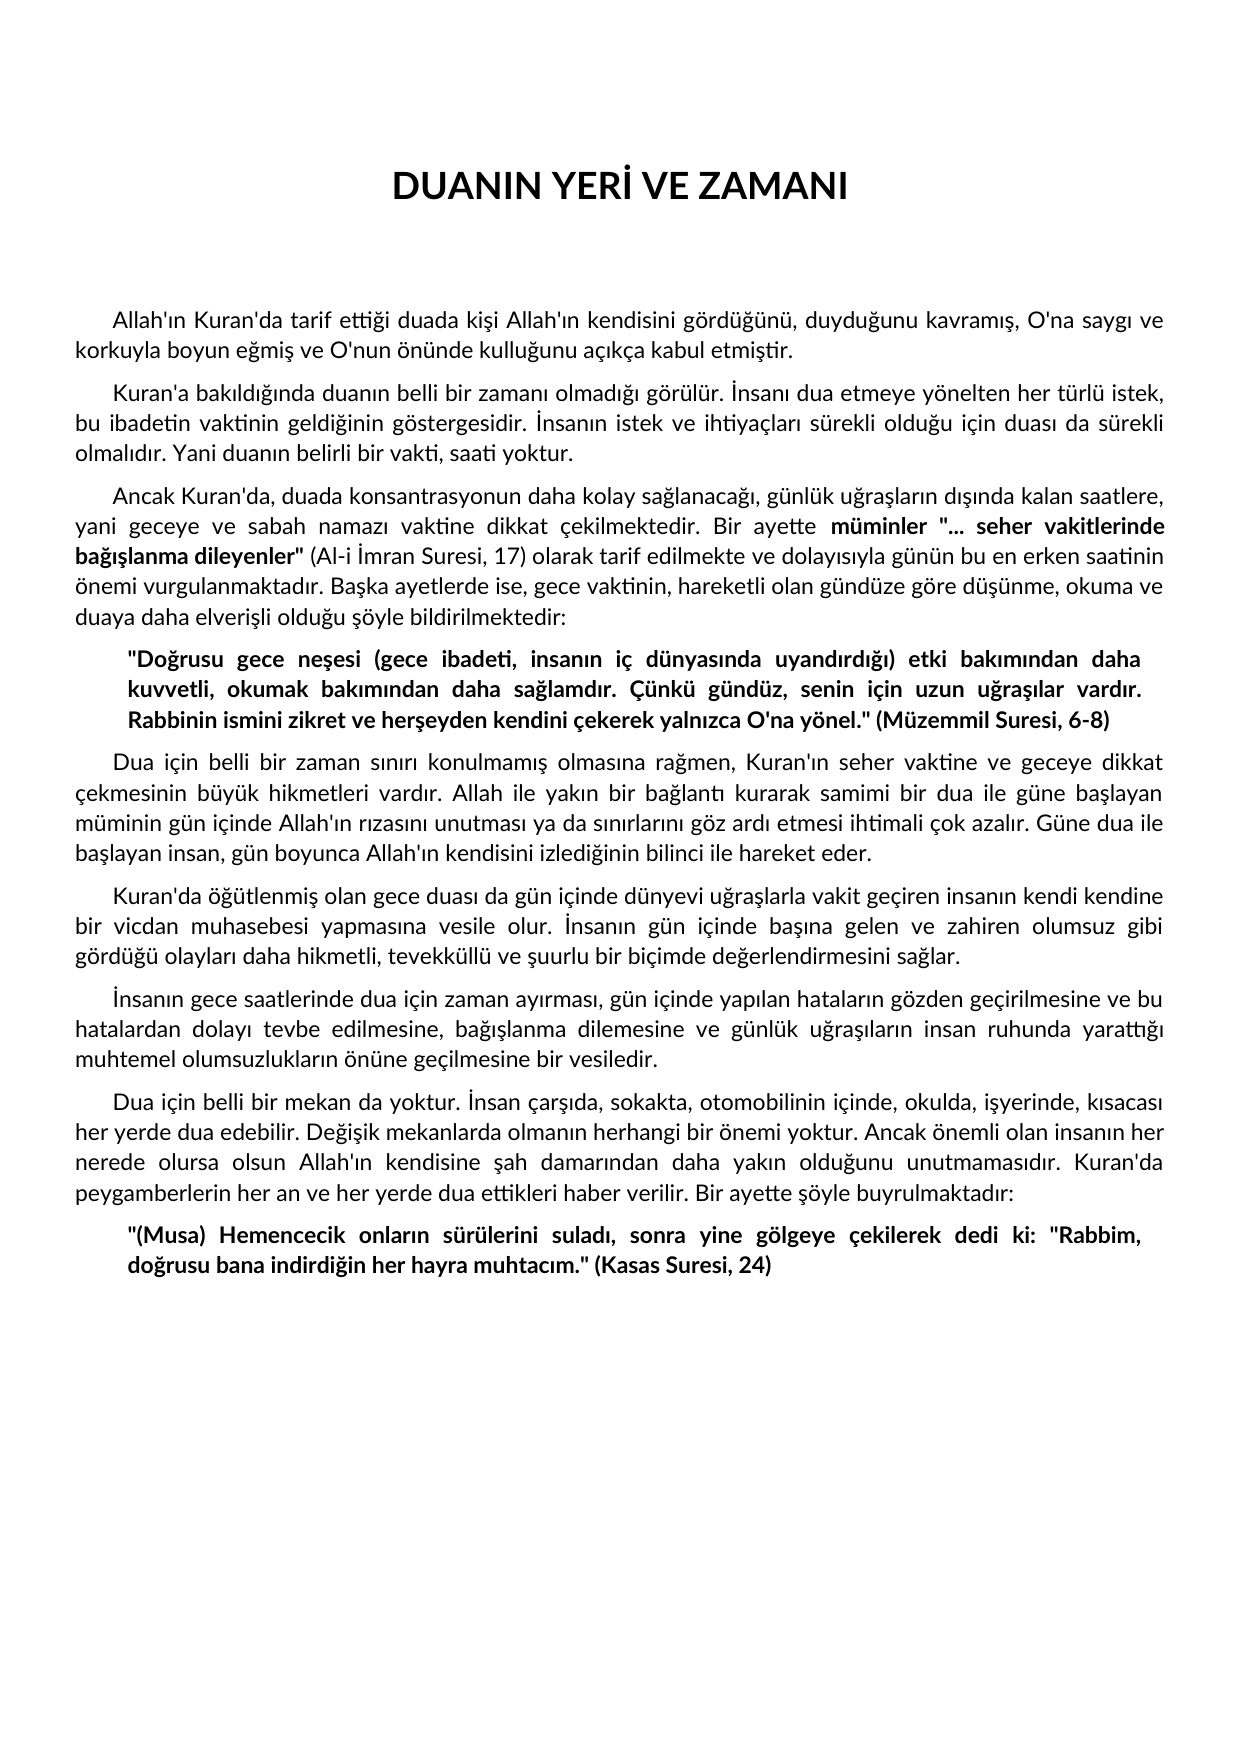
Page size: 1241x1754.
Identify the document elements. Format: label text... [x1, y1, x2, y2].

text Dua için belli bir zaman sınırı konulmamış olmasına rağmen, Kuran'ın seher vaktine ve geceye dikkat çekmesinin büyük hikmetleri vardır. Allah ile yakın bir bağlantı kurarak samimi bir dua ile güne başlayan müminin gün içinde Allah'ın rızasını unutması ya da sınırlarını göz ardı etmesi ihtimali çok azalır. Güne dua ile başlayan insan, gün boyunca Allah'ın kendisini izlediğinin bilinci ile hareket eder. [75, 748, 1165, 866]
subtitle DUANIN YERİ VE ZAMANI [75, 162, 1165, 207]
text İnsanın gece saatlerinde dua için zaman ayırması, gün içinde yapılan hataların gözden geçirilmesine ve bu hatalardan dolayı tevbe edilmesine, bağışlanma dilemesine ve günlük uğraşıların insan ruhunda yarattığı muhtemel olumsuzlukların önüne geçilmesine bir vesiledir. [75, 984, 1165, 1072]
text "(Musa) Hemencecik onların sürülerini suladı, sonra yine gölgeye çekilerek dedi ki: "Rabbim, doğrusu bana indirdiğin her hayra muhtacım." (Kasas Suresi, 24) [127, 1221, 1143, 1279]
text "Doğrusu gece neşesi (gece ibadeti, insanın iç dünyasında uyandırdığı) etki bakımından daha kuvvetli, okumak bakımından daha sağlamdır. Çünkü gündüz, senin için uzun uğraşılar vardır. Rabbinin ismini zikret ve herşeyden kendini çekerek yalnızca O'na yönel." (Müzemmil Suresi, 6-8) [127, 645, 1143, 733]
text Ancak Kuran'da, duada konsantrasyonun daha kolay sağlanacağı, günlük uğraşların dışında kalan saatlere, yani geceye ve sabah namazı vaktine dikkat çekilmektedir. Bir ayette müminler "... seher vakitlerinde bağışlanma dileyenler" (Al-i İmran Suresi, 17) olarak tarif edilmekte ve dolayısıyla günün bu en erken saatinin önemi vurgulanmaktadır. Başka ayetlerde ise, gece vaktinin, hareketli olan gündüze göre düşünme, okuma ve duaya daha elverişli olduğu şöyle bildirilmektedir: [75, 481, 1165, 630]
text Kuran'a bakıldığında duanın belli bir zamanı olmadığı görülür. İnsanı dua etmeye yönelten her türlü istek, bu ibadetin vaktinin geldiğinin göstergesidir. İnsanın istek ve ihtiyaçları sürekli olduğu için duası da sürekli olmalıdır. Yani duanın belirli bir vakti, saati yoktur. [75, 378, 1165, 466]
text Kuran'da öğütlenmiş olan gece duası da gün içinde dünyevi uğraşlarla vakit geçiren insanın kendi kendine bir vicdan muhasebesi yapmasına vesile olur. İnsanın gün içinde başına gelen ve zahiren olumsuz gibi gördüğü olayları daha hikmetli, tevekküllü ve şuurlu bir biçimde değerlendirmesini sağlar. [75, 881, 1165, 969]
text Dua için belli bir mekan da yoktur. İnsan çarşıda, sokakta, otomobilinin içinde, okulda, işyerinde, kısacası her yerde dua edebilir. Değişik mekanlarda olmanın herhangi bir önemi yoktur. Ancak önemli olan insanın her nerede olursa olsun Allah'ın kendisine şah damarından daha yakın olduğunu unutmamasıdır. Kuran'da peygamberlerin her an ve her yerde dua ettikleri haber verilir. Bir ayette şöyle buyrulmaktadır: [75, 1088, 1165, 1206]
text Allah'ın Kuran'da tarif ettiği duada kişi Allah'ın kendisini gördüğünü, duyduğunu kavramış, O'na saygı ve korkuyla boyun eğmiş ve O'nun önünde kulluğunu açıkça kabul etmiştir. [75, 305, 1165, 363]
